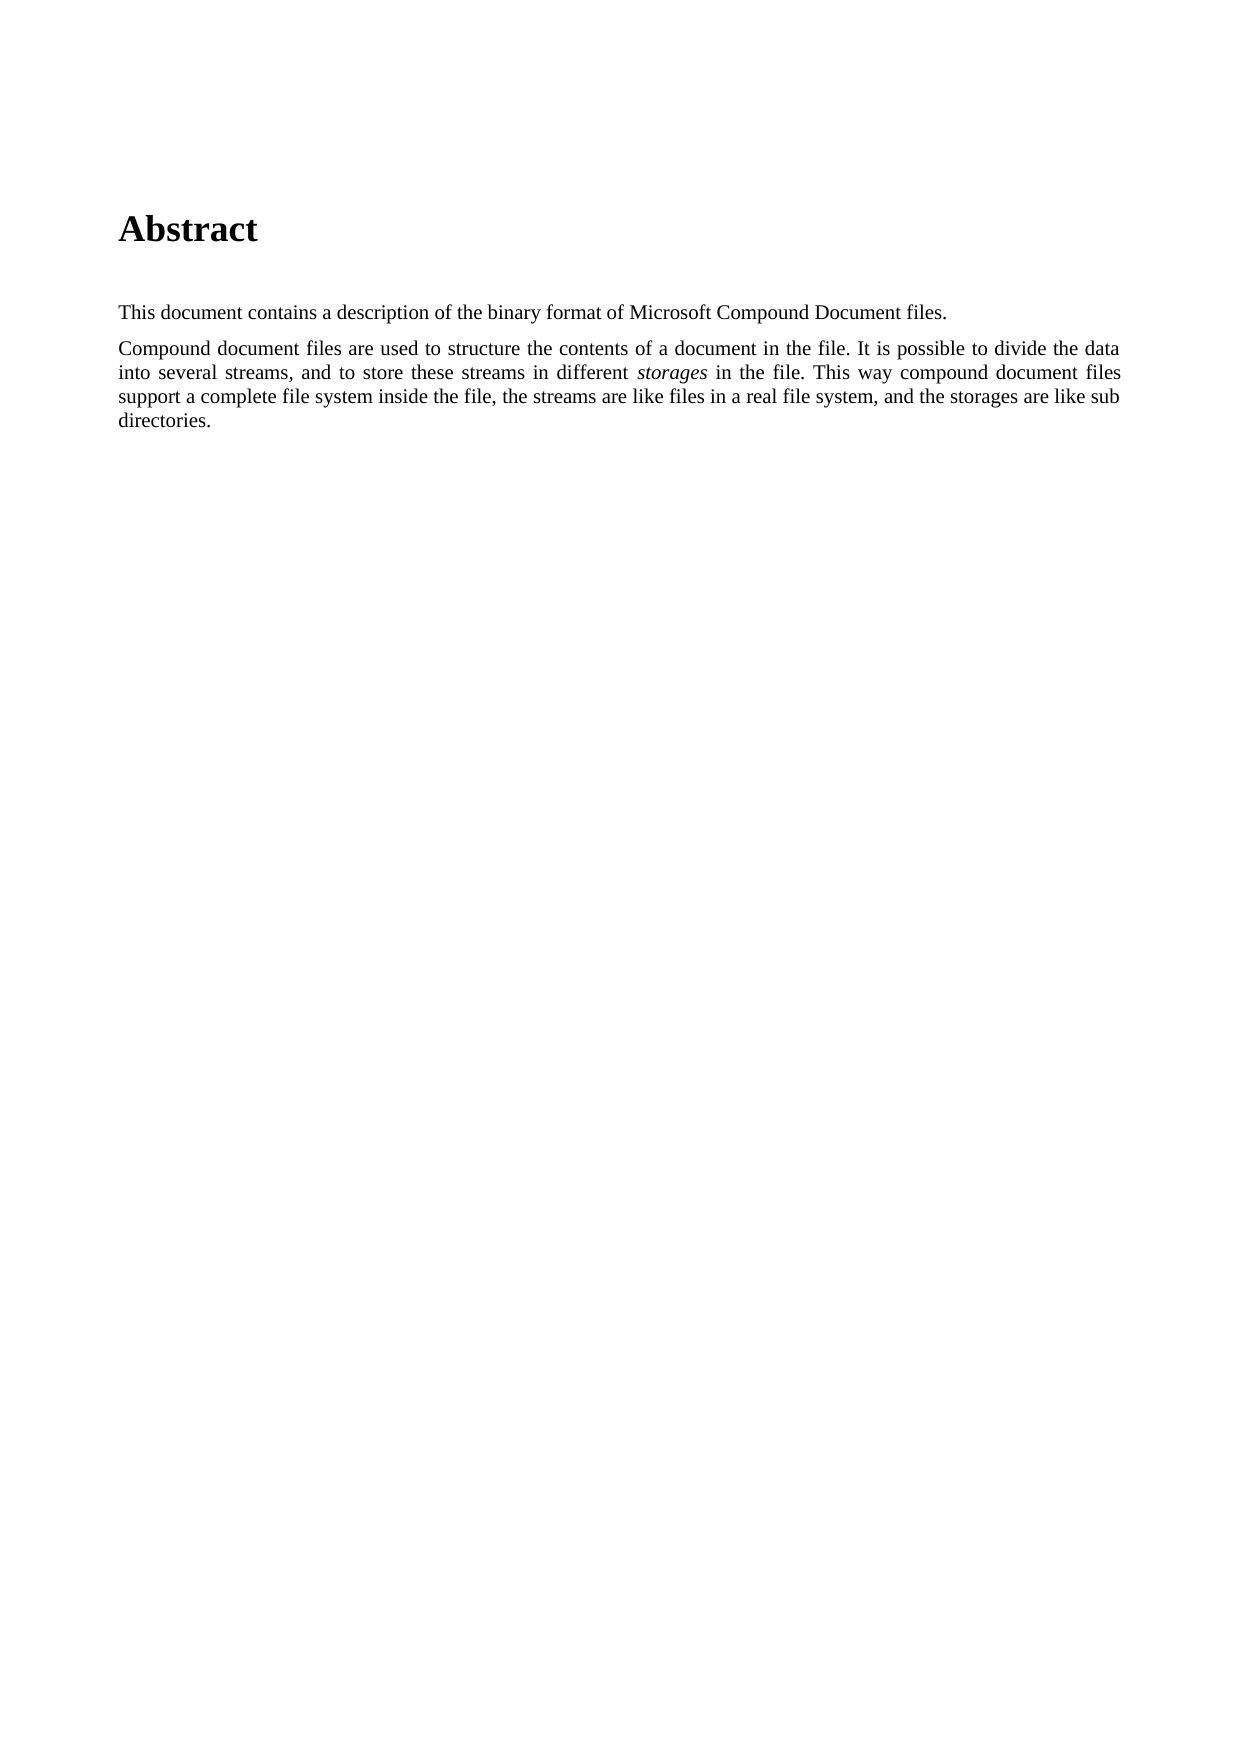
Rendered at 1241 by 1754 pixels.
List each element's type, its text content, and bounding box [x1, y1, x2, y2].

text This document contains a description of the binary format of Microsoft Compound Document files. [118, 300, 1122, 324]
subtitle Abstract [118, 207, 1122, 250]
text Compound document files are used to structure the contents of a document in the file. It is possible to divide the data into several streams, and to store these streams in different storages in the file. This way compound document files support a complete file system inside the file, the streams are like files in a real file system, and the storages are like sub directories. [118, 336, 1122, 432]
